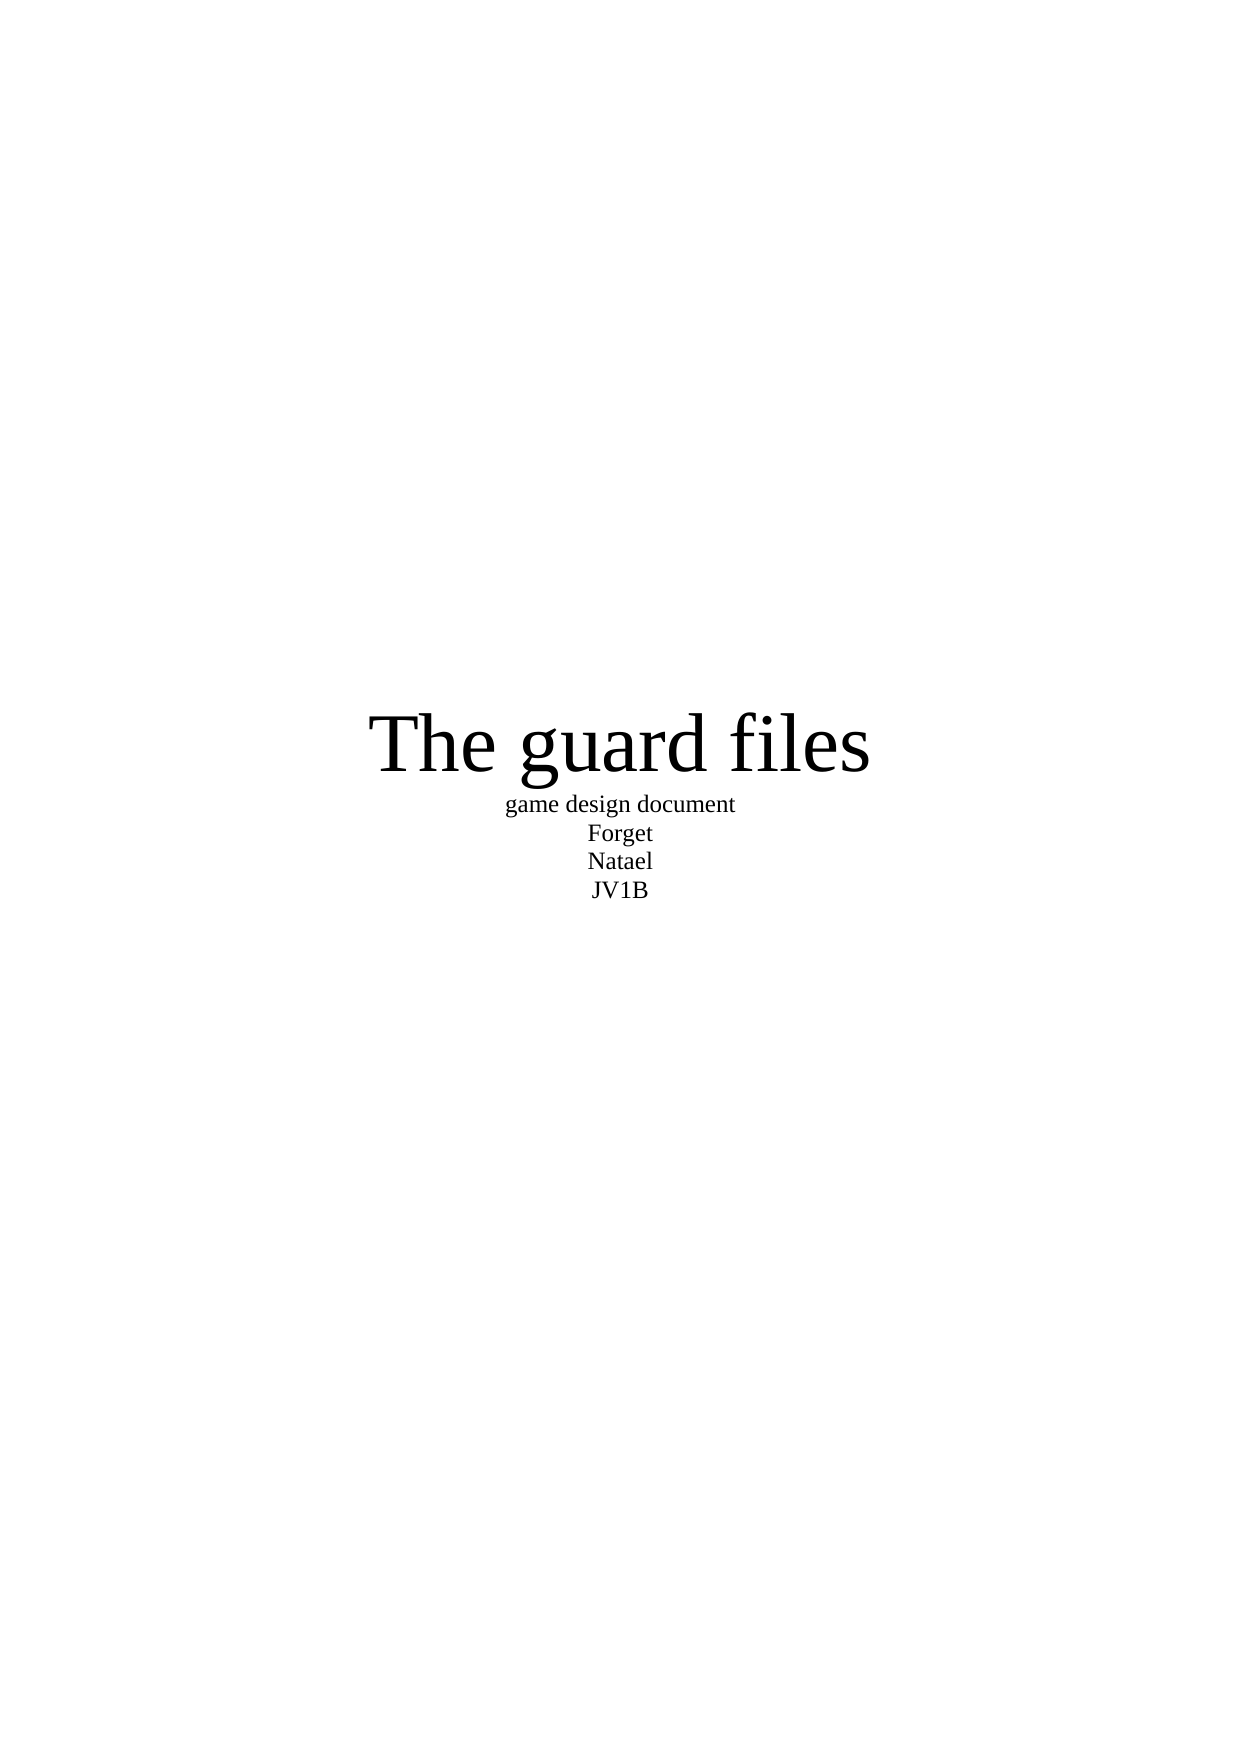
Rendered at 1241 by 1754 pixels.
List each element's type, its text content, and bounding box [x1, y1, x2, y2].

text Natael [118, 846, 1122, 875]
text game design document [118, 789, 1122, 818]
text Forget [118, 818, 1122, 846]
text The guard files [118, 693, 1122, 789]
text JV1B [118, 875, 1122, 904]
